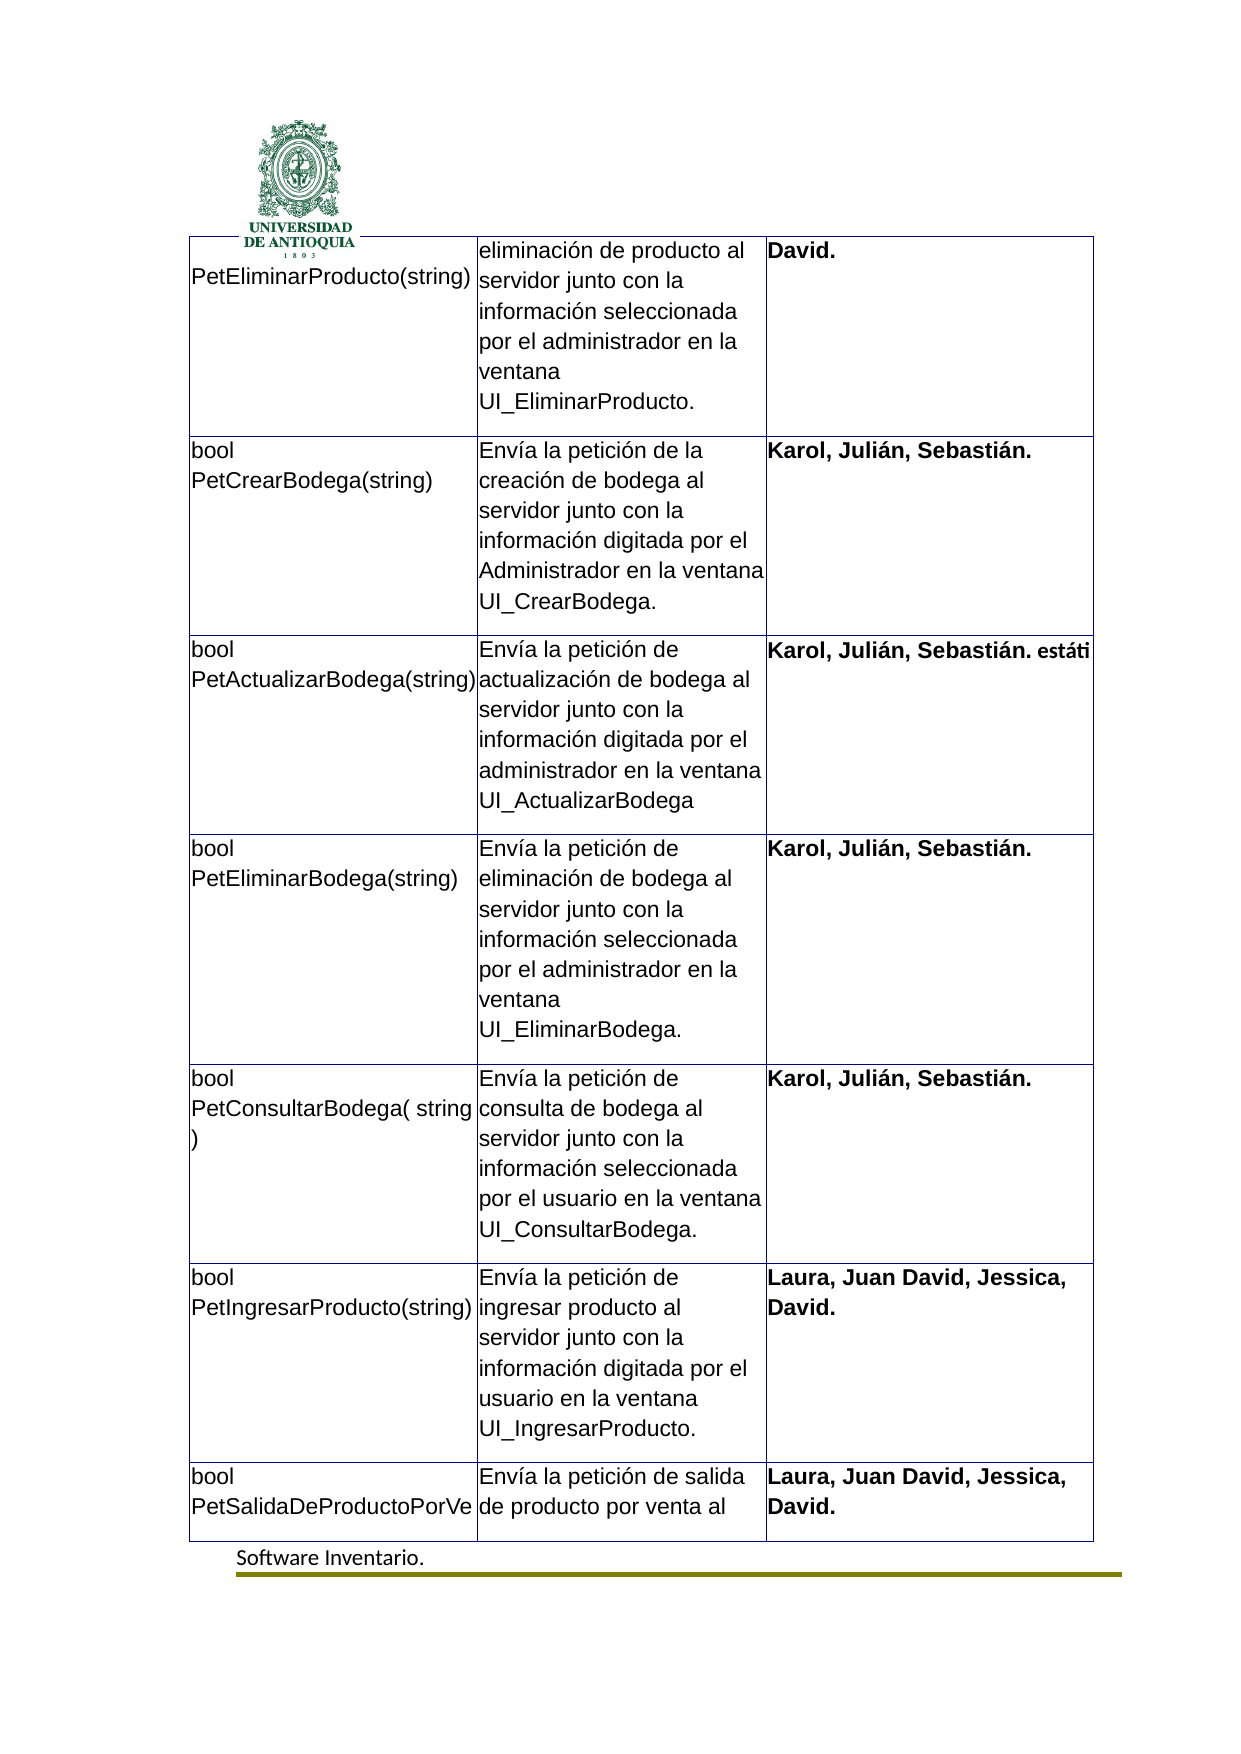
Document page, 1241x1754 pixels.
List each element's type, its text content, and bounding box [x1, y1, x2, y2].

table_cell Laura, Juan David, Jessica, David. [767, 1264, 1093, 1462]
table_cell Karol, Julián, Sebastián. [767, 835, 1093, 1063]
table_cell Karol, Julián, Sebastián. [767, 1065, 1093, 1263]
table_cell bool PetEliminarBodega(string) [190, 835, 477, 1063]
table_cell Envía la petición de consulta de bodega al servidor junto con la información seleccionada por el usuario en la ventana UI_ConsultarBodega. [478, 1065, 766, 1263]
table_cell PetEliminarProducto(string) [190, 237, 477, 436]
table_cell Karol, Julián, Sebastián. estáti [767, 636, 1093, 834]
table_cell Laura, Juan David, Jessica, David. [767, 1463, 1093, 1541]
table_cell bool PetCrearBodega(string) [190, 437, 477, 635]
table_cell bool PetActualizarBodega(string) [190, 636, 477, 834]
table_cell Karol, Julián, Sebastián. [767, 437, 1093, 635]
table_cell Envía la petición de eliminación de bodega al servidor junto con la información seleccionada por el administrador en la ventana UI_EliminarBodega. [478, 835, 766, 1063]
table_cell bool PetSalidaDeProductoPorVe [190, 1463, 477, 1541]
table_cell eliminación de producto al servidor junto con la información seleccionada por el administrador en la ventana UI_EliminarProducto. [478, 237, 766, 436]
table_cell Envía la petición de ingresar producto al servidor junto con la información digitada por el usuario en la ventana UI_IngresarProducto. [478, 1264, 766, 1462]
table_cell bool PetConsultarBodega( string) [190, 1065, 477, 1263]
table_cell bool PetIngresarProducto(string) [190, 1264, 477, 1462]
table_cell Envía la petición de actualización de bodega al servidor junto con la información digitada por el administrador en la ventana UI_ActualizarBodega [478, 636, 766, 834]
table_cell David. [767, 237, 1093, 436]
table_cell Envía la petición de salida de producto por venta al [478, 1463, 766, 1541]
picture [240, 117, 359, 258]
table_cell Envía la petición de la creación de bodega al servidor junto con la información digitada por el Administrador en la ventana UI_CrearBodega. [478, 437, 766, 635]
